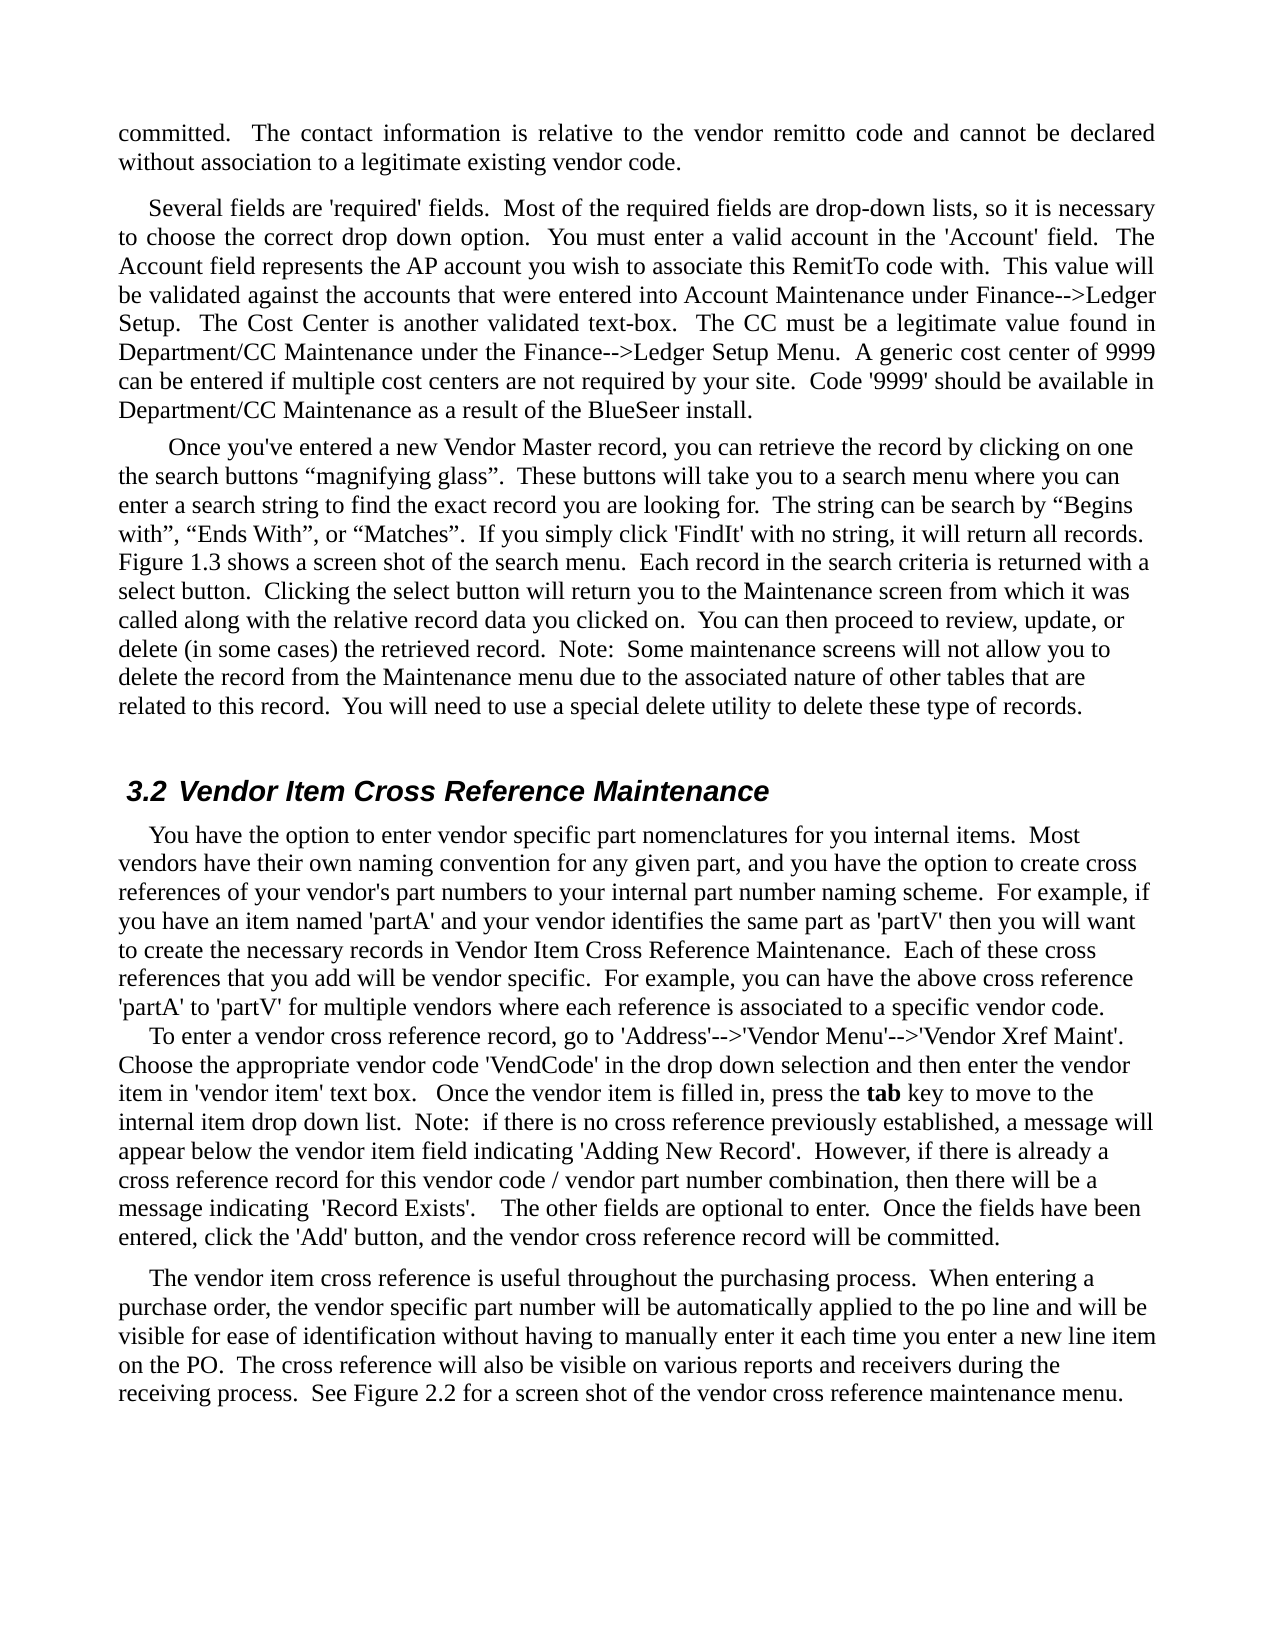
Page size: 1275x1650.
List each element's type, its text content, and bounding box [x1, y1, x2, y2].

text The vendor item cross reference is useful throughout the purchasing process. When entering a purchase order, the vendor specific part number will be automatically applied to the po line and will be visible for ease of identification without having to manually enter it each time you enter a new line item on the PO. The cross reference will also be visible on various reports and receivers during the receiving process. See Figure 2.2 for a screen shot of the vendor cross reference maintenance menu. [118, 1263, 1157, 1407]
text Several fields are 'required' fields. Most of the required fields are drop-down lists, so it is necessary to choose the correct drop down option. You must enter a valid account in the 'Account' field. The Account field represents the AP account you wish to associate this RemitTo code with. This value will be validated against the accounts that were entered into Account Maintenance under Finance-->Ledger Setup. The Cost Center is another validated text-box. The CC must be a legitimate value found in Department/CC Maintenance under the Finance-->Ledger Setup Menu. A generic cost center of 9999 can be entered if multiple cost centers are not required by your site. Code '9999' should be available in Department/CC Maintenance as a result of the BlueSeer install. [118, 193, 1157, 423]
text To enter a vendor cross reference record, go to 'Address'-->'Vendor Menu'-->'Vendor Xref Maint'. Choose the appropriate vendor code 'VendCode' in the drop down selection and then enter the vendor item in 'vendor item' text box. Once the vendor item is filled in, press the tab key to move to the internal item drop down list. Note: if there is no cross reference previously established, a message will appear below the vendor item field indicating 'Adding New Record'. However, if there is already a cross reference record for this vendor code / vendor part number combination, then there will be a message indicating 'Record Exists'. The other fields are optional to enter. Once the fields have been entered, click the 'Add' button, and the vendor cross reference record will be committed. [118, 1021, 1157, 1251]
text Once you've entered a new Vendor Master record, you can retrieve the record by clicking on one the search buttons “magnifying glass”. These buttons will take you to a search menu where you can enter a search string to find the exact record you are looking for. The string can be search by “Begins with”, “Ends With”, or “Matches”. If you simply click 'FindIt' with no string, it will return all records. Figure 1.3 shows a screen shot of the search menu. Each record in the search criteria is returned with a select button. Clicking the select button will return you to the Maintenance screen from which it was called along with the relative record data you clicked on. You can then proceed to review, update, or delete (in some cases) the retrieved record. Note: Some maintenance screens will not allow you to delete the record from the Maintenance menu due to the associated nature of other tables that are related to this record. You will need to use a special delete utility to delete these type of records. [118, 432, 1157, 720]
text You have the option to enter vendor specific part nomenclatures for you internal items. Most vendors have their own naming convention for any given part, and you have the option to create cross references of your vendor's part numbers to your internal part number naming scheme. For example, if you have an item named 'partA' and your vendor identifies the same part as 'partV' then you will want to create the necessary records in Vendor Item Cross Reference Maintenance. Each of these cross references that you add will be vendor specific. For example, you can have the above cross reference 'partA' to 'partV' for multiple vendors where each reference is associated to a specific vendor code. [118, 820, 1157, 1021]
text committed. The contact information is relative to the vendor remitto code and cannot be declared without association to a legitimate existing vendor code. [118, 118, 1157, 176]
subtitle Vendor Item Cross Reference Maintenance [118, 774, 1157, 807]
